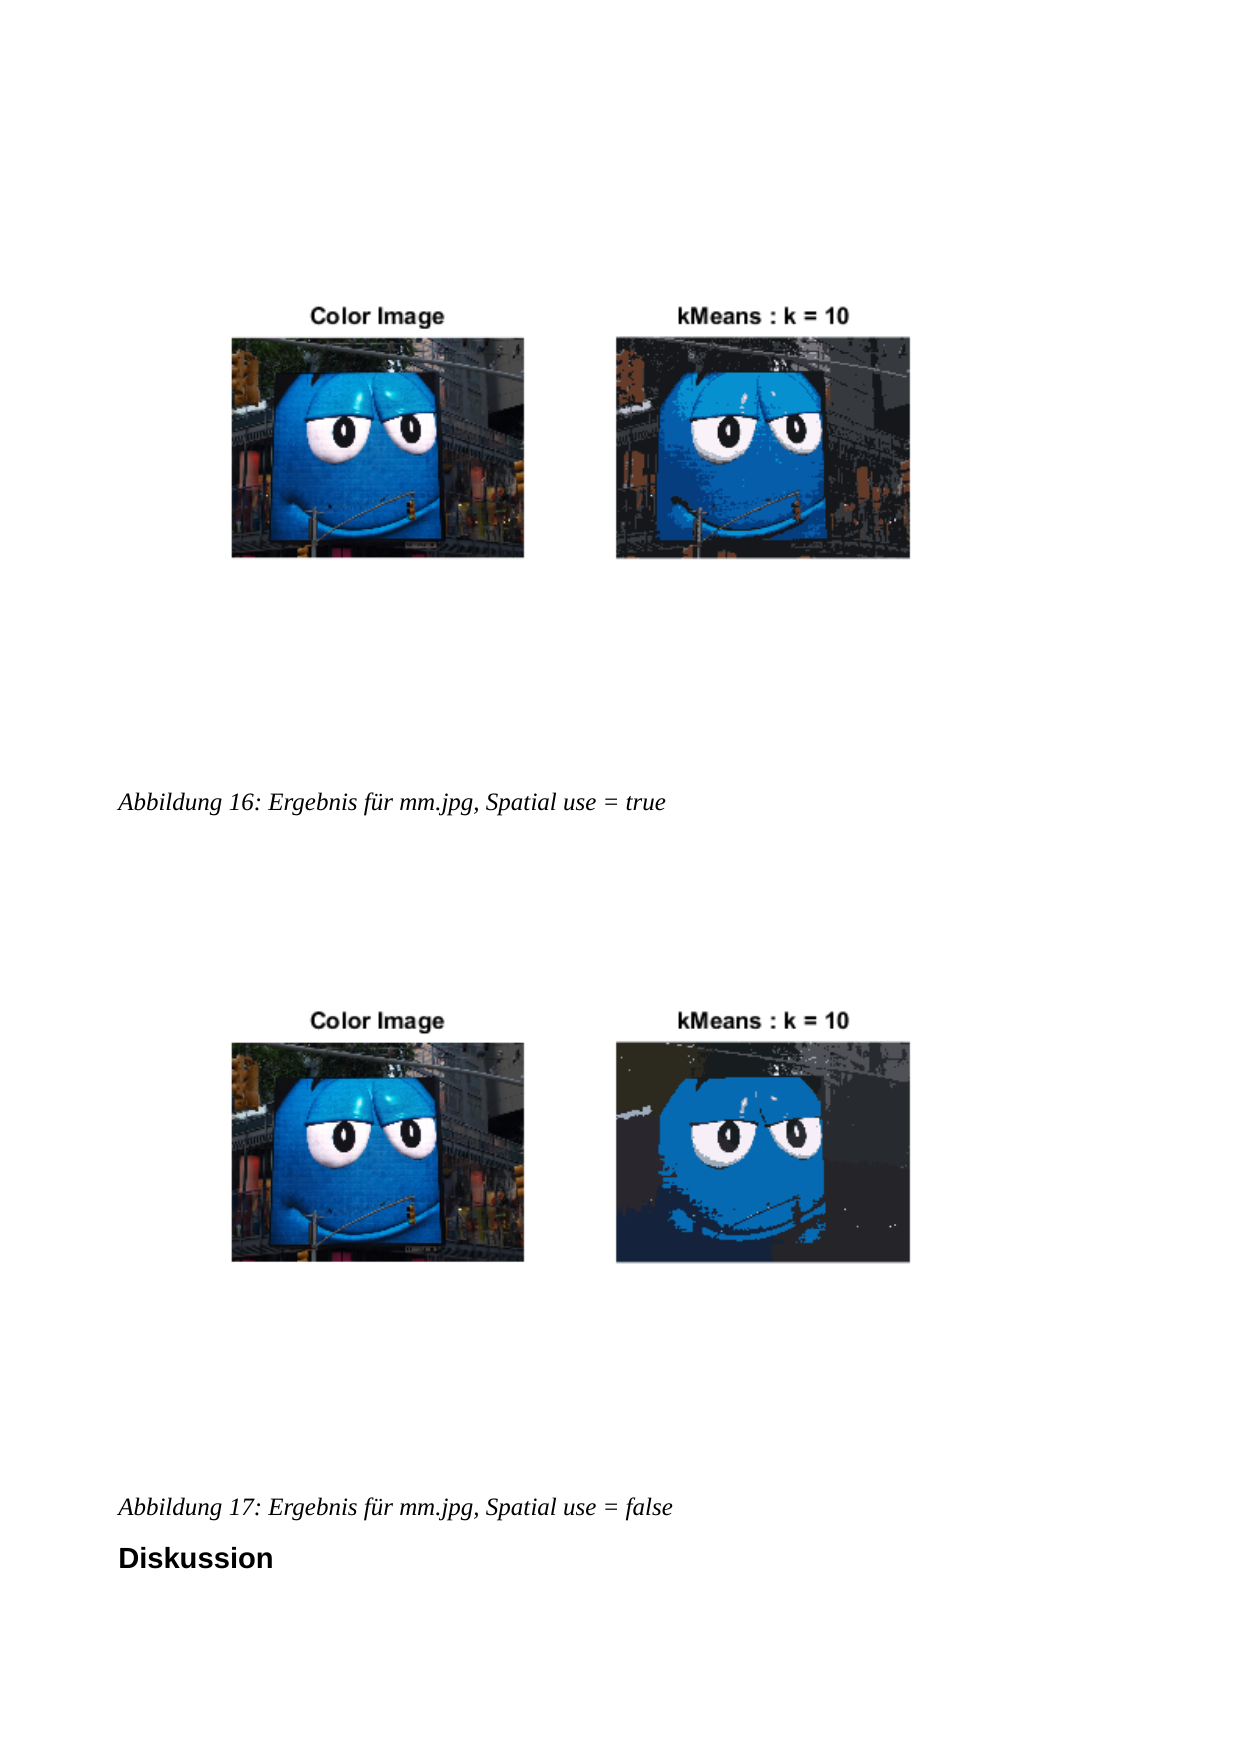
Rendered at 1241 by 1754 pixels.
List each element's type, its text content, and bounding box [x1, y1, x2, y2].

picture [118, 835, 993, 1492]
picture [118, 130, 993, 788]
text Diskussion [118, 1541, 1122, 1574]
text Abbildung 16: Ergebnis für mm.jpg, Spatial use = true [118, 788, 993, 816]
text Abbildung 17: Ergebnis für mm.jpg, Spatial use = false [118, 1492, 993, 1520]
